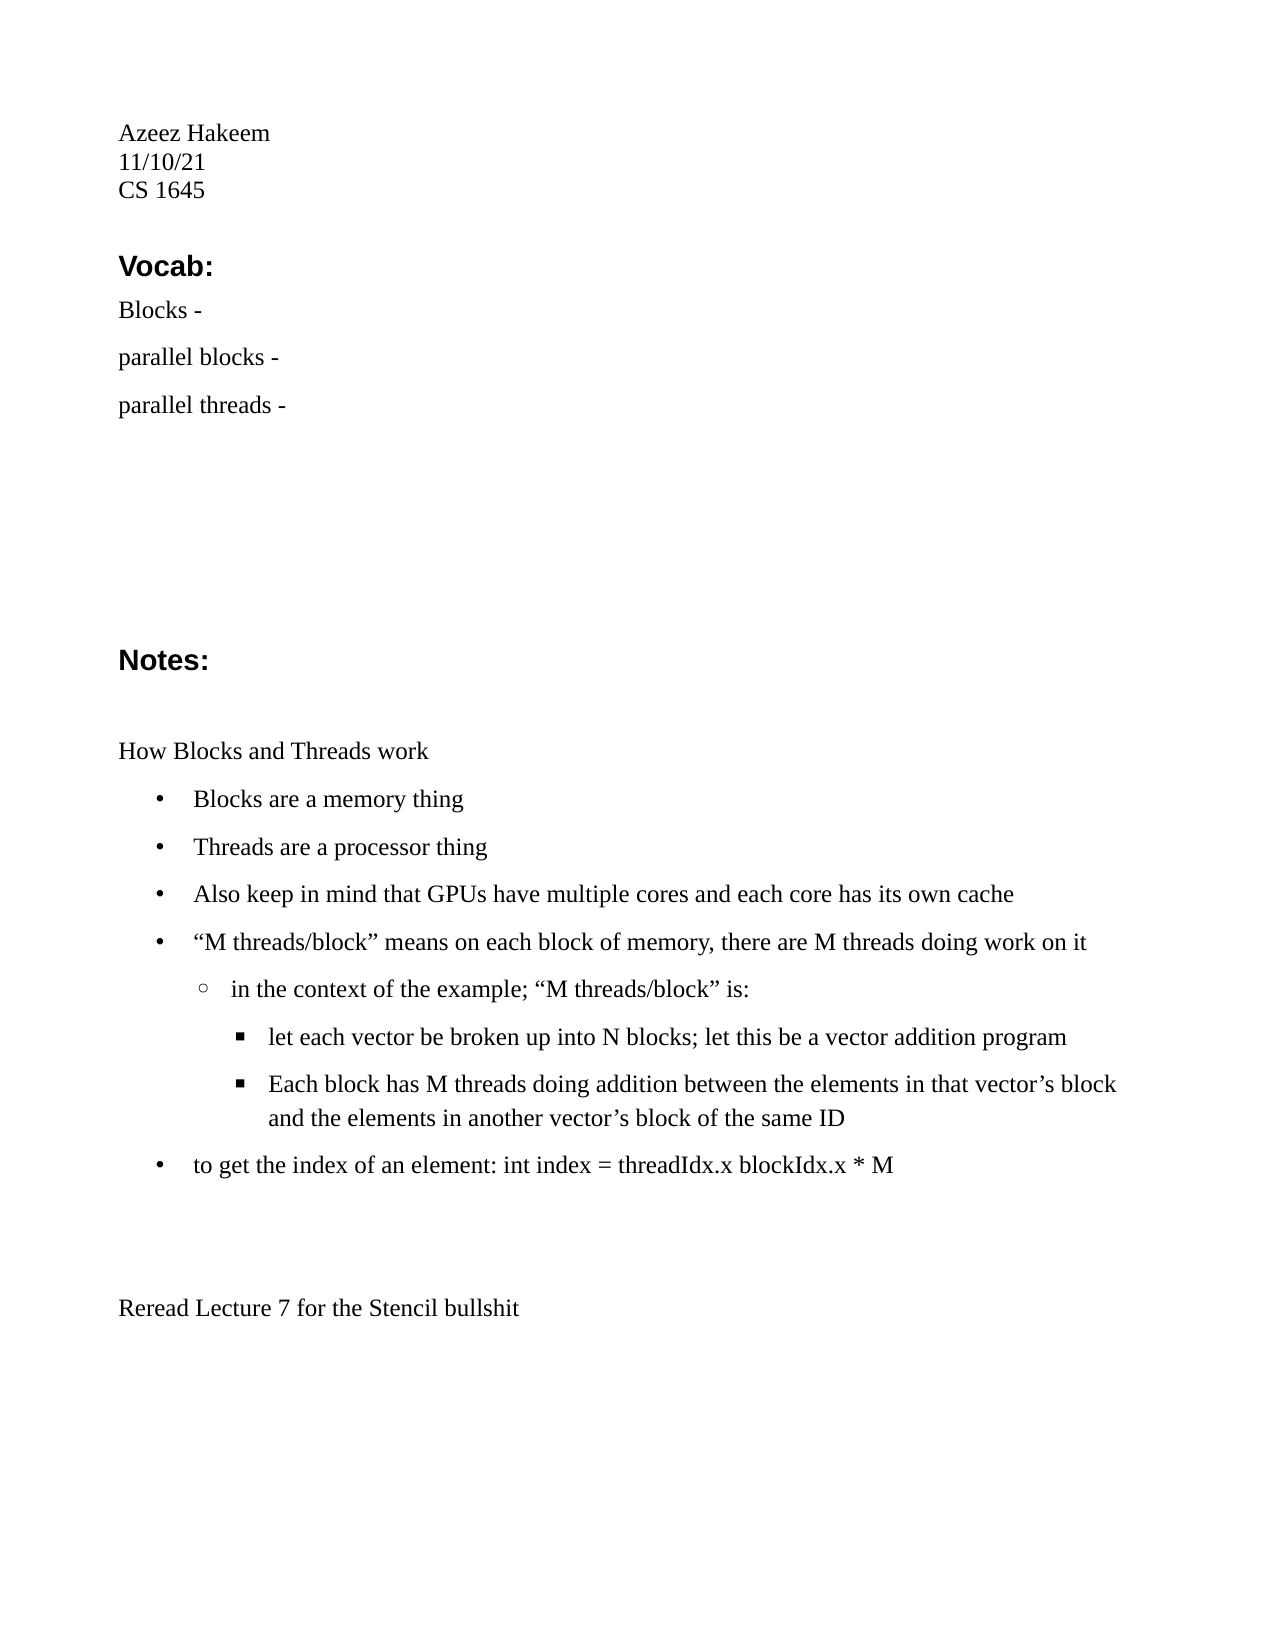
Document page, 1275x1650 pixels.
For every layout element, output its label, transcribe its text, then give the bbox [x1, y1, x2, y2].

text Blocks - [118, 295, 1157, 323]
list in the context of the example; “M threads/block” is: [193, 974, 1157, 1003]
list Also keep in mind that GPUs have multiple cores and each core has its own cache [156, 879, 1157, 908]
list “M threads/block” means on each block of memory, there are M threads doing work on it [156, 927, 1157, 956]
text parallel blocks - [118, 342, 1157, 371]
text How Blocks and Threads work [118, 736, 1157, 765]
text parallel threads - [118, 390, 1157, 419]
subtitle Vocab: [118, 248, 1157, 282]
list Threads are a processor thing [156, 832, 1157, 860]
text Reread Lecture 7 for the Stencil bullshit [118, 1293, 1157, 1322]
list let each vector be broken up into N blocks; let this be a vector addition program [231, 1022, 1157, 1051]
list Blocks are a memory thing [156, 784, 1157, 813]
list to get the index of an element: int index = threadIdx.x blockIdx.x * M [156, 1150, 1157, 1179]
subtitle Notes: [118, 642, 1157, 676]
list Each block has M threads doing addition between the elements in that vector’s block and the elements in another vector’s block of the same ID [231, 1069, 1157, 1131]
